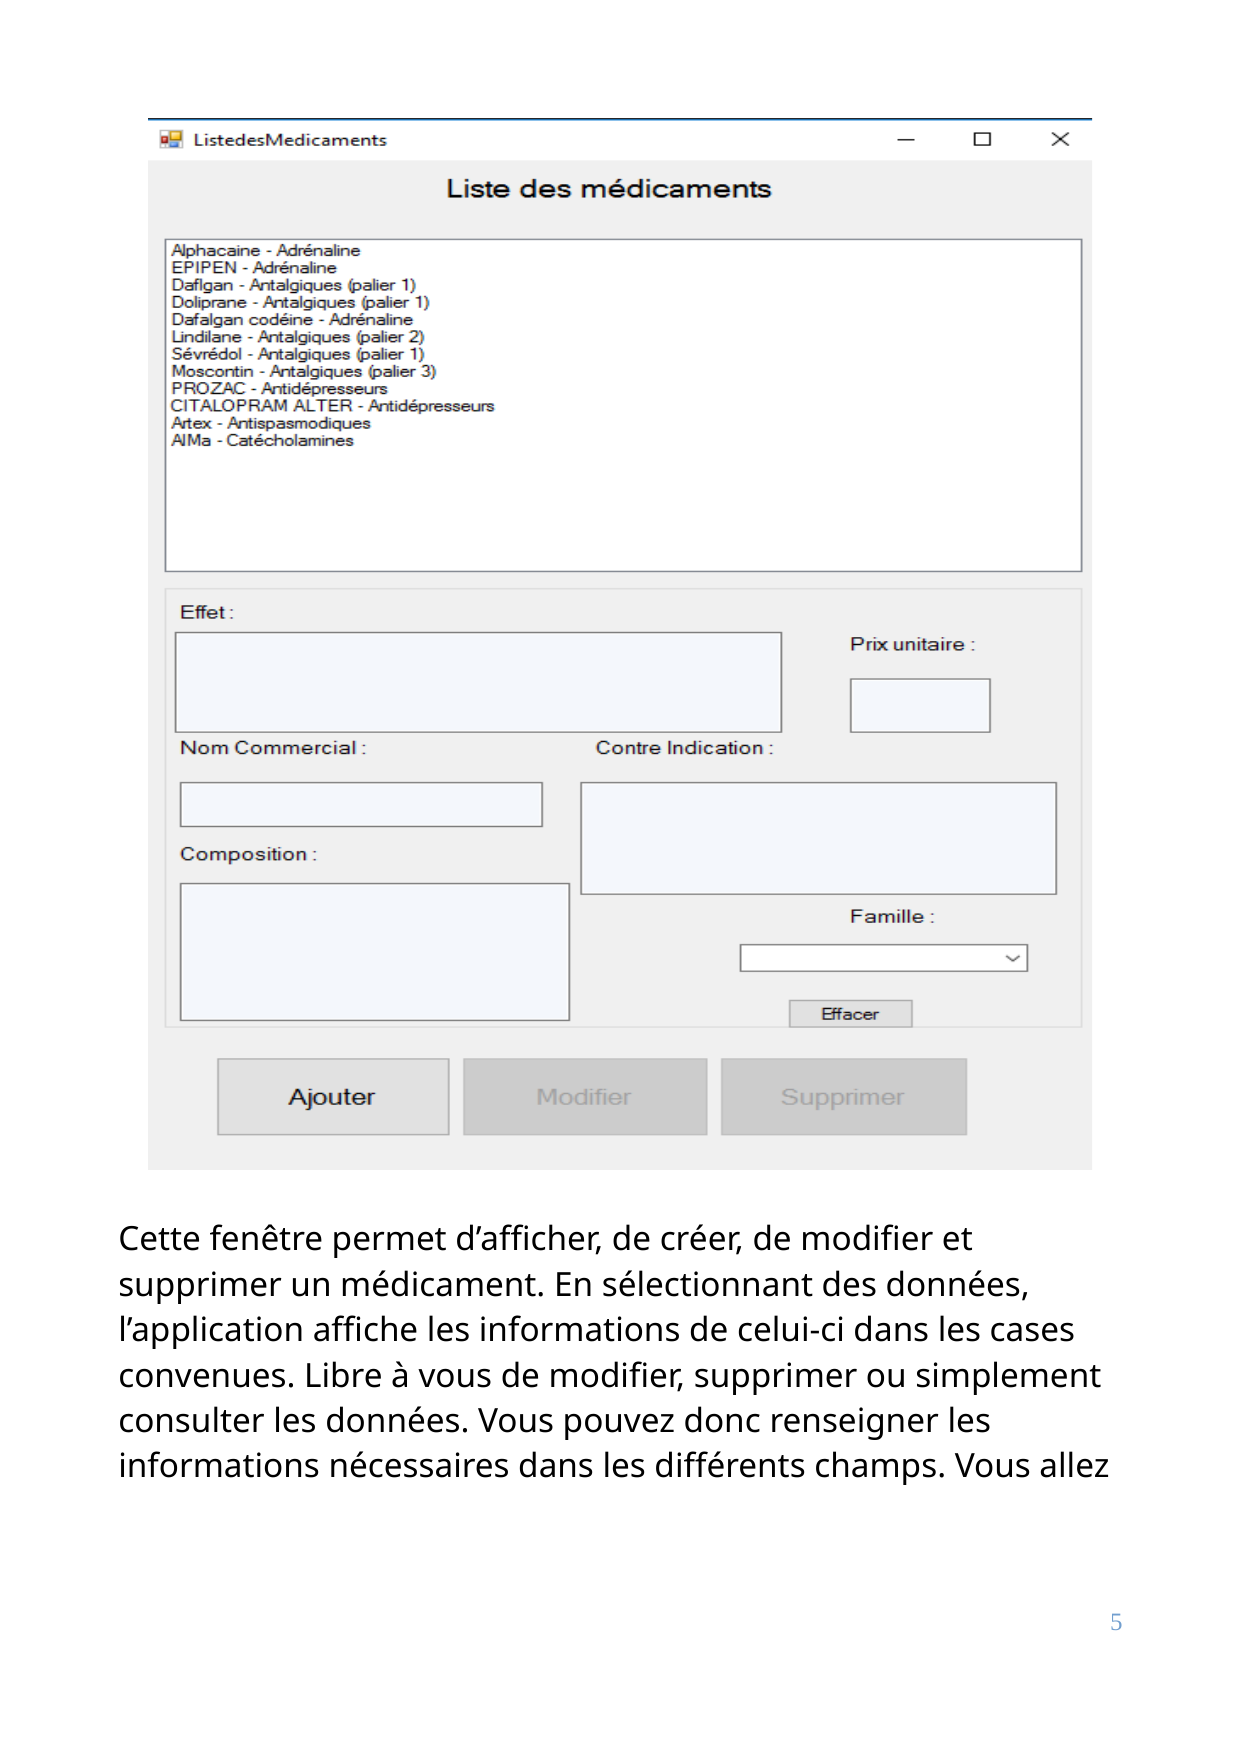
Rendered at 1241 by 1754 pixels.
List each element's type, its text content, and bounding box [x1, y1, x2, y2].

text Cette fenêtre permet d’afficher, de créer, de modifier et supprimer un médicament. En sélectionnant des données, l’application affiche les informations de celui-ci dans les cases convenues. Libre à vous de modifier, supprimer ou simplement consulter les données. Vous pouvez donc renseigner les informations nécessaires dans les différents champs. Vous allez [118, 1215, 1122, 1488]
picture [148, 118, 1093, 1170]
